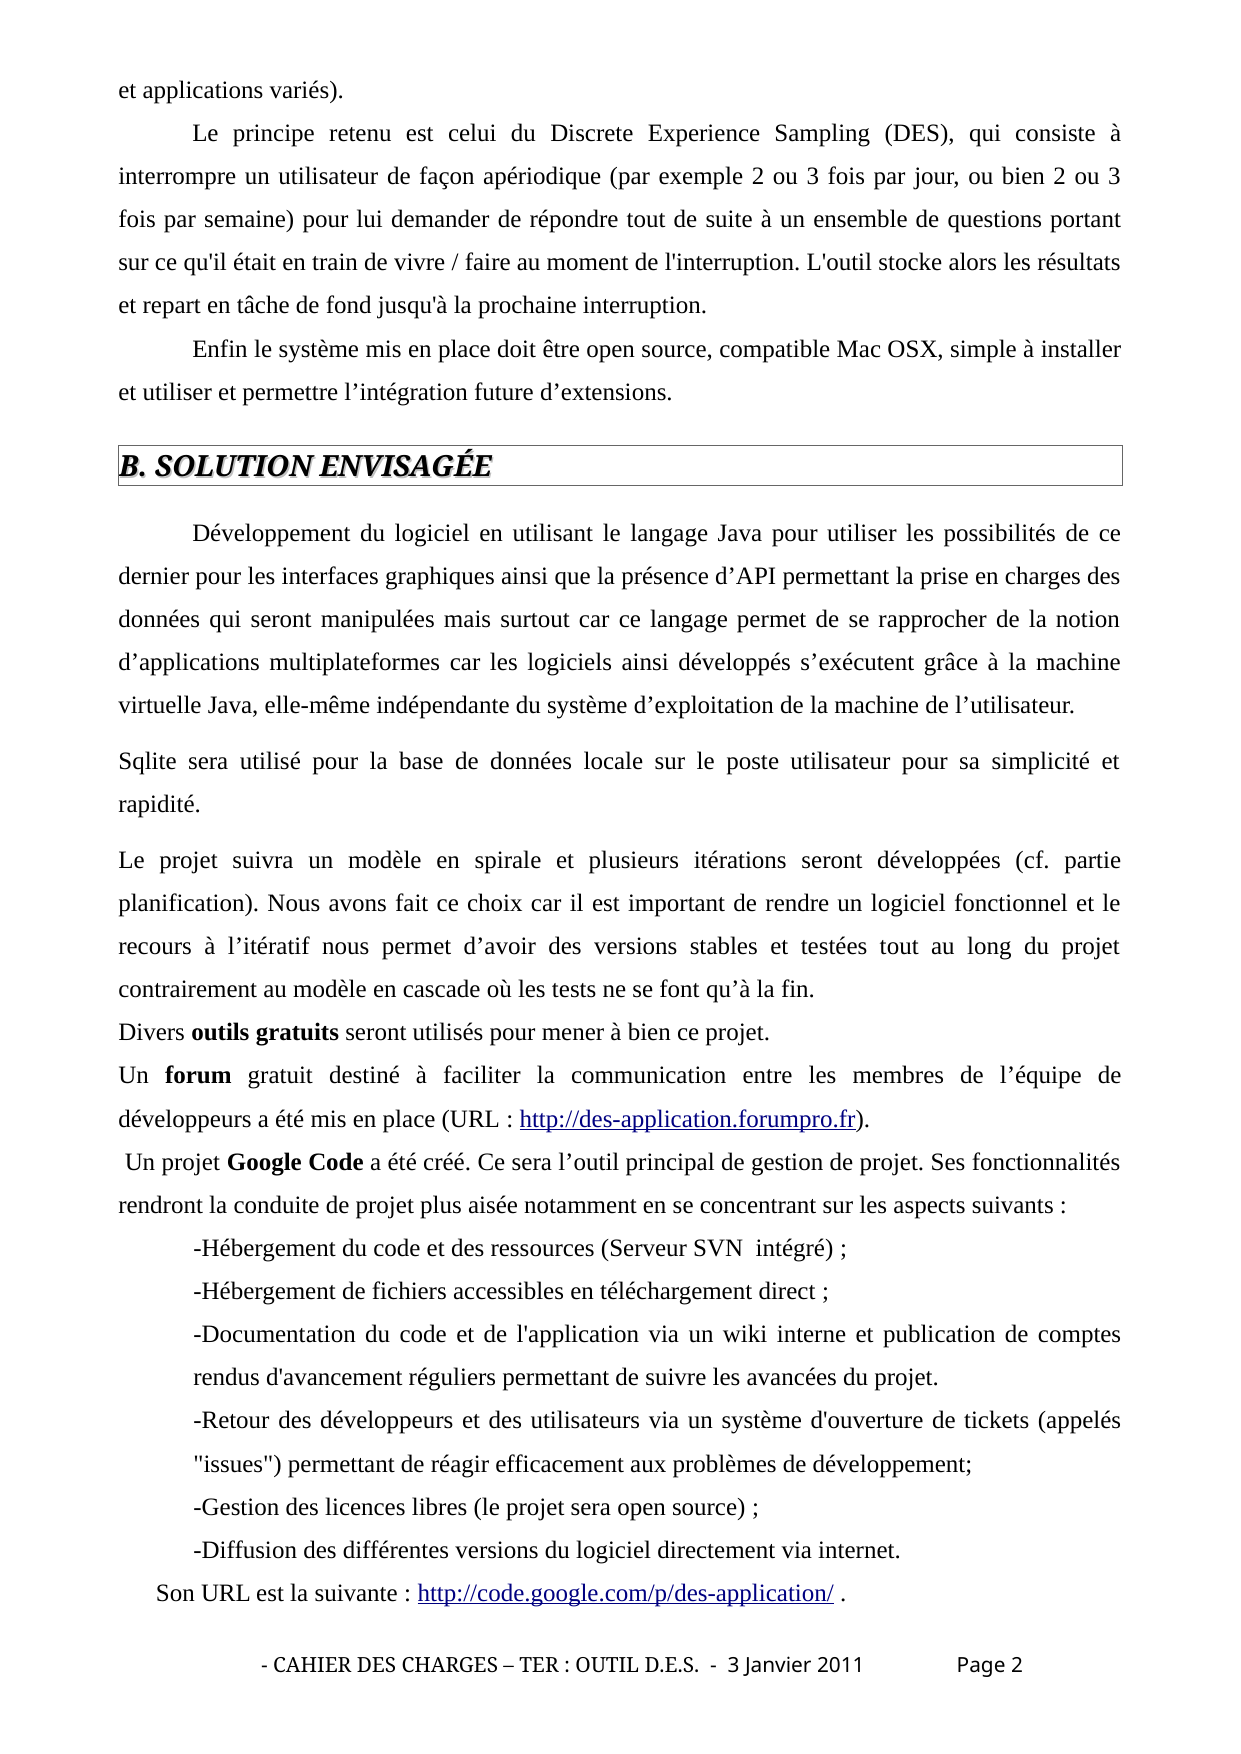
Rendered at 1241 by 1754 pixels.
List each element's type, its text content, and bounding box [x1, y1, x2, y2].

text Un forum gratuit destiné à faciliter la communication entre les membres de l’équipe de développeurs a été mis en place (URL : http://des-application.forumpro.fr). [118, 1061, 1122, 1132]
list Hébergement de fichiers accessibles en téléchargement direct ; [193, 1276, 1122, 1305]
list Hébergement du code et des ressources (Serveur SVN intégré) ; [193, 1233, 1122, 1262]
text Un projet Google Code a été créé. Ce sera l’outil principal de gestion de projet. Ses fonctionnalités rendront la conduite de projet plus aisée notamment en se concentrant sur les aspects suivants : [118, 1147, 1122, 1219]
text Le principe retenu est celui du Discrete Experience Sampling (DES), qui consiste à interrompre un utilisateur de façon apériodique (par exemple 2 ou 3 fois par jour, ou bien 2 ou 3 fois par semaine) pour lui demander de répondre tout de suite à un ensemble de questions portant sur ce qu'il était en train de vivre / faire au moment de l'interruption. L'outil stocke alors les résultats et repart en tâche de fond jusqu'à la prochaine interruption. [118, 118, 1122, 319]
list Diffusion des différentes versions du logiciel directement via internet. [193, 1535, 1122, 1564]
text Son URL est la suivante : http://code.google.com/p/des-application/ . [156, 1578, 1122, 1607]
text Développement du logiciel en utilisant le langage Java pour utiliser les possibilités de ce dernier pour les interfaces graphiques ainsi que la présence d’API permettant la prise en charges des données qui seront manipulées mais surtout car ce langage permet de se rapprocher de la notion d’applications multiplateformes car les logiciels ainsi développés s’exécutent grâce à la machine virtuelle Java, elle-même indépendante du système d’exploitation de la machine de l’utilisateur. [118, 518, 1122, 719]
text Divers outils gratuits seront utilisés pour mener à bien ce projet. [118, 1017, 1122, 1046]
list Documentation du code et de l'application via un wiki interne et publication de comptes rendus d'avancement réguliers permettant de suivre les avancées du projet. [193, 1319, 1122, 1391]
list Gestion des licences libres (le projet sera open source) ; [193, 1492, 1122, 1521]
text Le projet suivra un modèle en spirale et plusieurs itérations seront développées (cf. partie planification). Nous avons fait ce choix car il est important de rendre un logiciel fonctionnel et le recours à l’itératif nous permet d’avoir des versions stables et testées tout au long du projet contrairement au modèle en cascade où les tests ne se font qu’à la fin. [118, 845, 1122, 1003]
text Enfin le système mis en place doit être open source, compatible Mac OSX, simple à installer et utiliser et permettre l’intégration future d’extensions. [118, 334, 1122, 406]
text et applications variés). [118, 75, 1122, 104]
text Sqlite sera utilisé pour la base de données locale sur le poste utilisateur pour sa simplicité et rapidité. [118, 746, 1122, 818]
list Retour des développeurs et des utilisateurs via un système d'ouverture de tickets (appelés "issues") permettant de réagir efficacement aux problèmes de développement; [193, 1406, 1122, 1477]
subtitle B. Solution envisagée [119, 446, 1122, 485]
